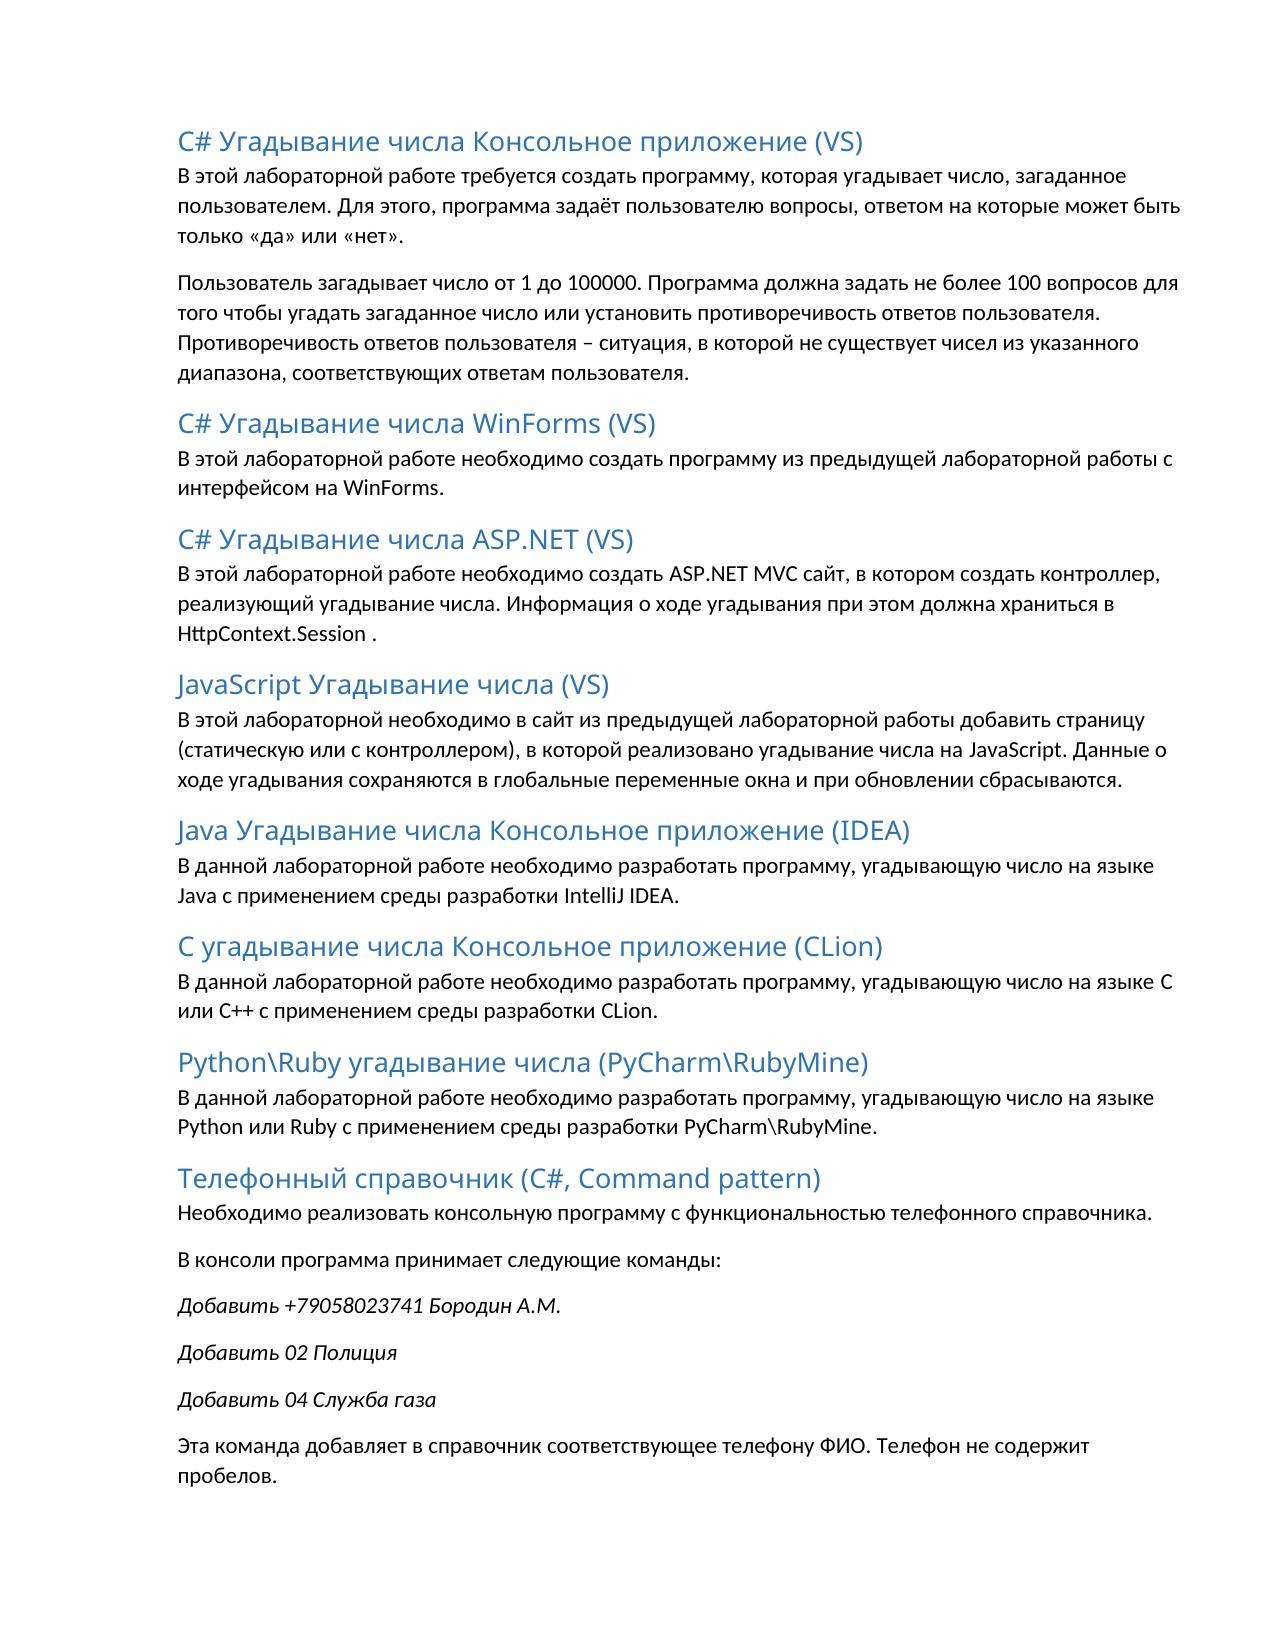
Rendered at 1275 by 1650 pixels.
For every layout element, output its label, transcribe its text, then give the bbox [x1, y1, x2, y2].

text Эта команда добавляет в справочник соответствующее телефону ФИО. Телефон не содержит пробелов. [177, 1431, 1186, 1489]
text В данной лабораторной работе необходимо разработать программу, угадывающую число на языке C или С++ с применением среды разработки CLion. [177, 967, 1186, 1025]
text В этой лабораторной необходимо в сайт из предыдущей лабораторной работы добавить страницу (статическую или с контроллером), в которой реализовано угадывание числа на JavaScript. Данные о ходе угадывания сохраняются в глобальные переменные окна и при обновлении сбрасываются. [177, 705, 1186, 793]
text В данной лабораторной работе необходимо разработать программу, угадывающую число на языке Python или Ruby с применением среды разработки PyCharm\RubyMine. [177, 1083, 1186, 1141]
text Необходимо реализовать консольную программу с функциональностью телефонного справочника. [177, 1198, 1186, 1226]
subtitle Телефонный справочник (C#, Command pattern) [177, 1159, 1186, 1196]
subtitle C# Угадывание числа Консольное приложение (VS) [177, 122, 1186, 159]
text В этой лабораторной работе требуется создать программу, которая угадывает число, загаданное пользователем. Для этого, программа задаёт пользователю вопросы, ответом на которые может быть только «да» или «нет». [177, 162, 1186, 249]
subtitle JavaScript Угадывание числа (VS) [177, 666, 1186, 703]
subtitle Java Угадывание числа Консольное приложение (IDEA) [177, 812, 1186, 848]
text Добавить 02 Полиция [177, 1338, 1186, 1366]
subtitle C# Угадывание числа WinForms (VS) [177, 404, 1186, 441]
subtitle Python\Ruby угадывание числа (PyCharm\RubyMine) [177, 1043, 1186, 1080]
text В этой лабораторной работе необходимо создать программу из предыдущей лабораторной работы с интерфейсом на WinForms. [177, 444, 1186, 502]
subtitle C# Угадывание числа ASP.NET (VS) [177, 520, 1186, 557]
text В данной лабораторной работе необходимо разработать программу, угадывающую число на языке Java с применением среды разработки IntelliJ IDEA. [177, 851, 1186, 909]
text Пользователь загадывает число от 1 до 100000. Программа должна задать не более 100 вопросов для того чтобы угадать загаданное число или установить противоречивость ответов пользователя. Противоречивость ответов пользователя – ситуация, в которой не существует чисел из указанного диапазона, соответствующих ответам пользователя. [177, 268, 1186, 386]
text В этой лабораторной работе необходимо создать ASP.NET MVC сайт, в котором создать контроллер, реализующий угадывание числа. Информация о ходе угадывания при этом должна храниться в HttpContext.Session . [177, 559, 1186, 647]
subtitle C угадывание числа Консольное приложение (CLion) [177, 927, 1186, 964]
text Добавить 04 Служба газа [177, 1385, 1186, 1413]
text В консоли программа принимает следующие команды: [177, 1245, 1186, 1273]
text Добавить +79058023741 Бородин А.М. [177, 1292, 1186, 1319]
